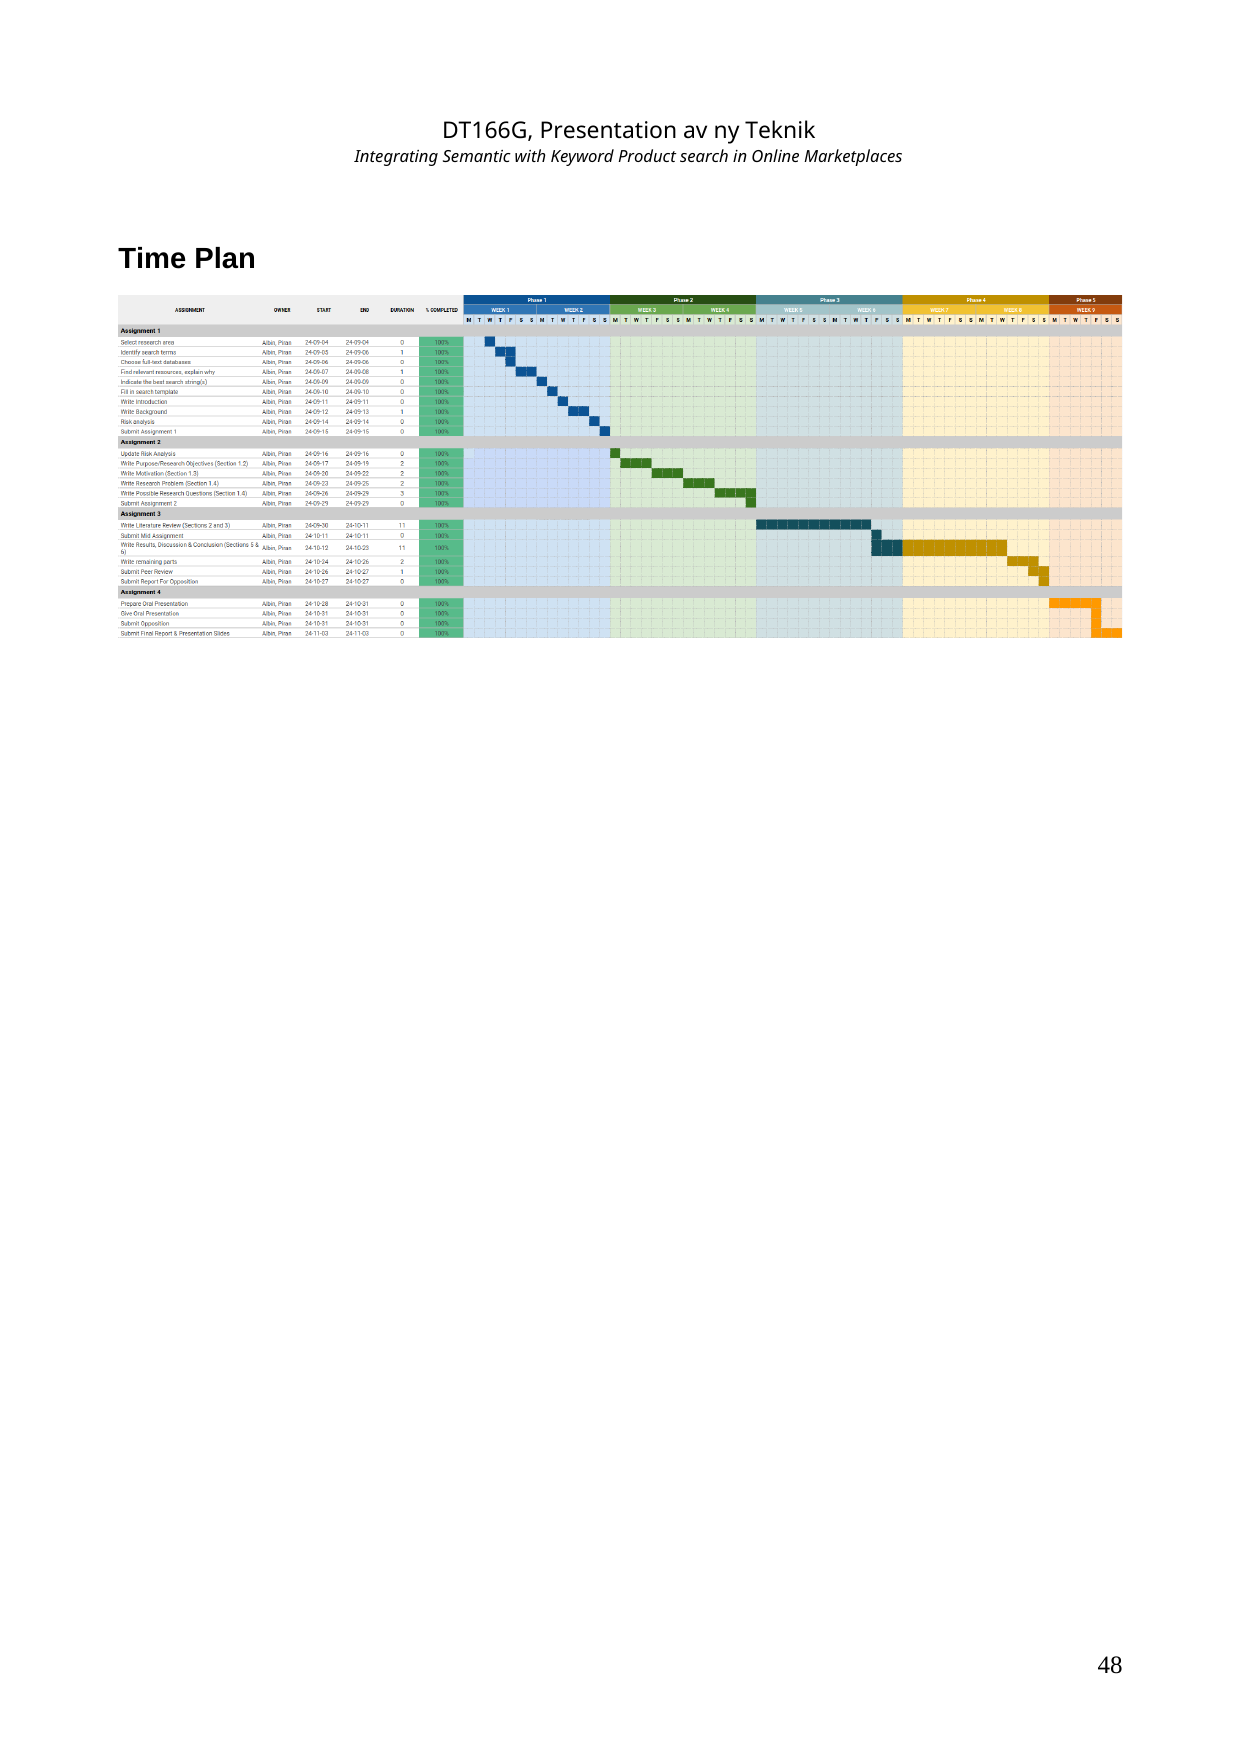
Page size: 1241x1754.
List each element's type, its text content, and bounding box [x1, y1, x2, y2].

subtitle Time Plan [118, 241, 1122, 275]
picture [118, 295, 1123, 638]
